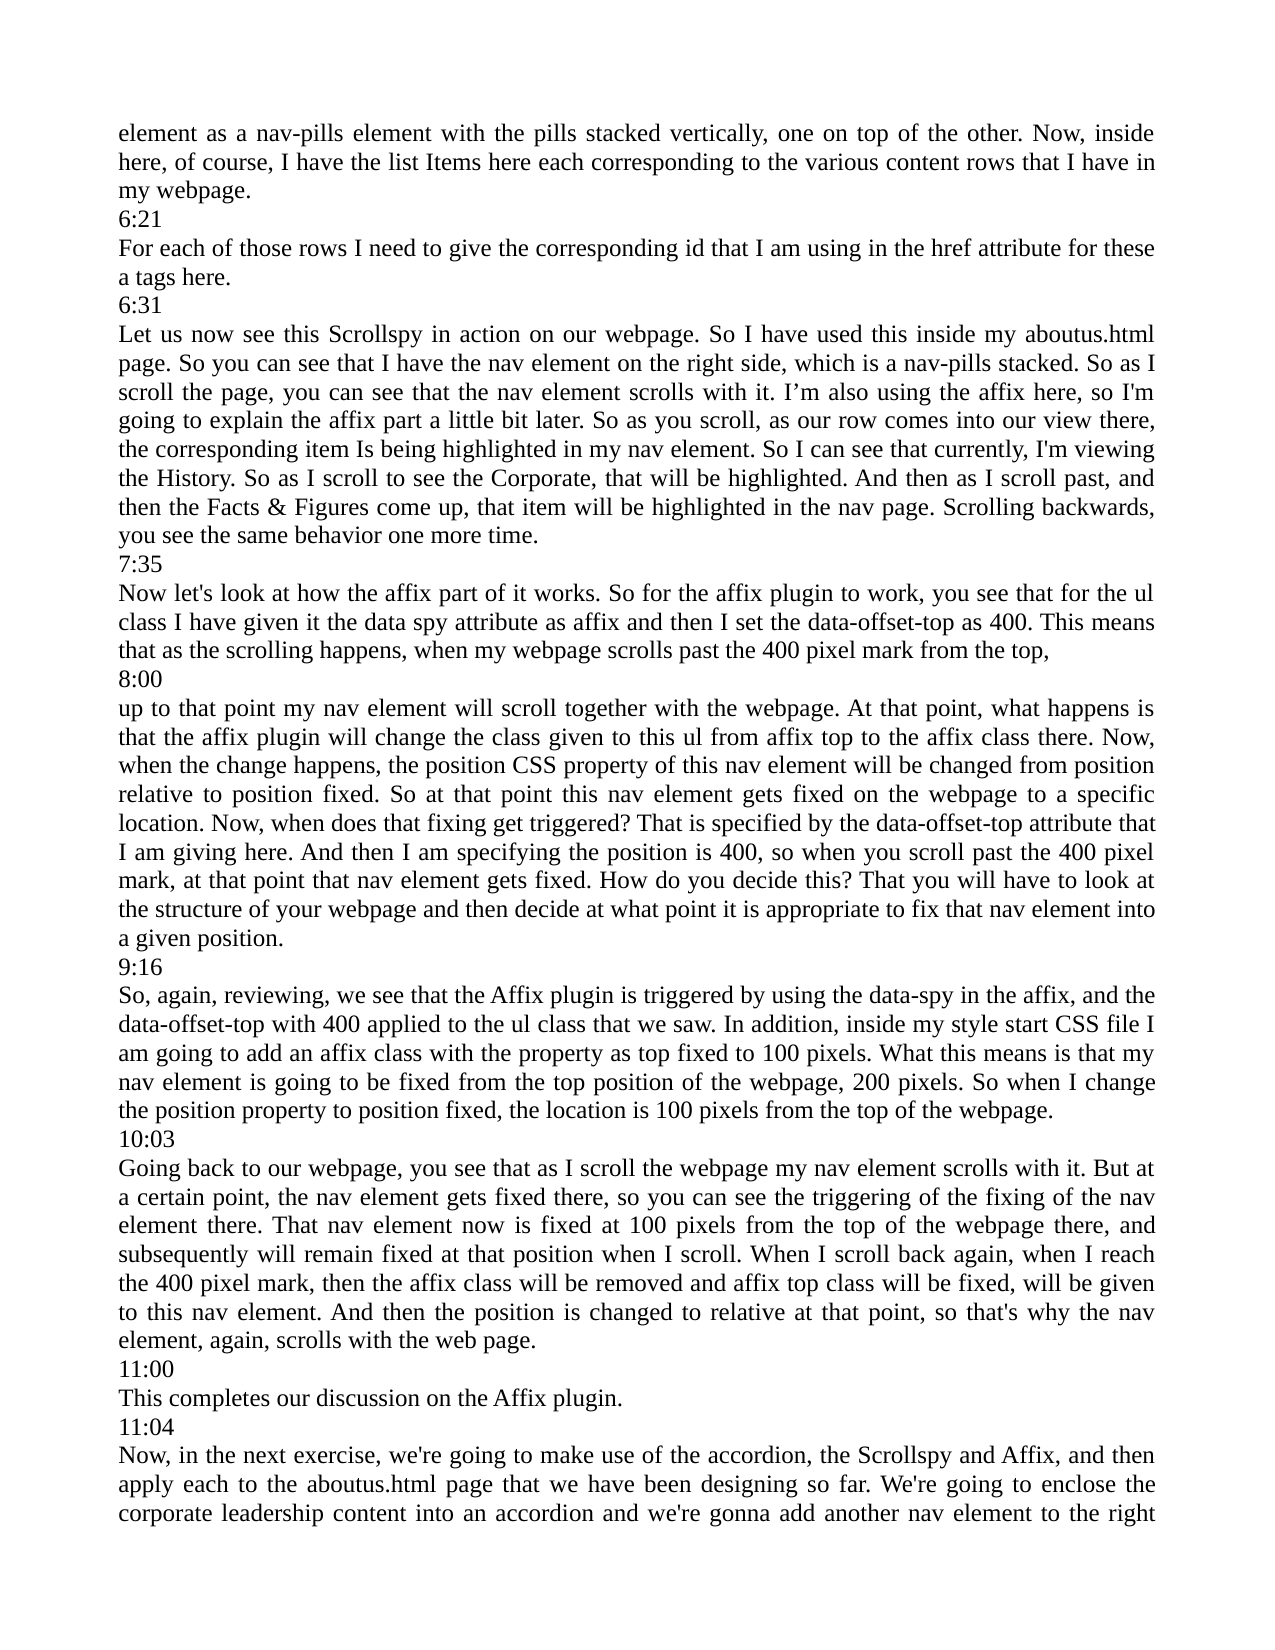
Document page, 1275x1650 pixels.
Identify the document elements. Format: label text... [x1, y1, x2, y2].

text 6:21 [118, 204, 1157, 233]
text Now let's look at how the affix part of it works. So for the affix plugin to work, you see that for the ul class I have given it the data spy attribute as affix and then I set the data-offset-top as 400. This means that as the scrolling happens, when my webpage scrolls past the 400 pixel mark from the top, [118, 578, 1157, 664]
text 11:00 [118, 1354, 1157, 1383]
text Now, in the next exercise, we're going to make use of the accordion, the Scrollspy and Affix, and then apply each to the aboutus.html page that we have been designing so far. We're going to enclose the corporate leadership content into an accordion and we're gonna add another nav element to the right [118, 1441, 1157, 1527]
text 8:00 [118, 664, 1157, 693]
text 6:31 [118, 291, 1157, 319]
text Let us now see this Scrollspy in action on our webpage. So I have used this inside my aboutus.html page. So you can see that I have the nav element on the right side, which is a nav-pills stacked. So as I scroll the page, you can see that the nav element scrolls with it. I’m also using the affix here, so I'm going to explain the affix part a little bit later. So as you scroll, as our row comes into our view there, the corresponding item Is being highlighted in my nav element. So I can see that currently, I'm viewing the History. So as I scroll to see the Corporate, that will be highlighted. And then as I scroll past, and then the Facts & Figures come up, that item will be highlighted in the nav page. Scrolling backwards, you see the same behavior one more time. [118, 319, 1157, 549]
text Going back to our webpage, you see that as I scroll the webpage my nav element scrolls with it. But at a certain point, the nav element gets fixed there, so you can see the triggering of the fixing of the nav element there. That nav element now is fixed at 100 pixels from the top of the webpage there, and subsequently will remain fixed at that position when I scroll. When I scroll back again, when I reach the 400 pixel mark, then the affix class will be removed and affix top class will be fixed, will be given to this nav element. And then the position is changed to relative at that point, so that's why the nav element, again, scrolls with the web page. [118, 1153, 1157, 1354]
text 10:03 [118, 1124, 1157, 1153]
text This completes our discussion on the Affix plugin. [118, 1383, 1157, 1412]
text 9:16 [118, 952, 1157, 981]
text For each of those rows I need to give the corresponding id that I am using in the href attribute for these a tags here. [118, 233, 1157, 291]
text 11:04 [118, 1412, 1157, 1441]
text up to that point my nav element will scroll together with the webpage. At that point, what happens is that the affix plugin will change the class given to this ul from affix top to the affix class there. Now, when the change happens, the position CSS property of this nav element will be changed from position relative to position fixed. So at that point this nav element gets fixed on the webpage to a specific location. Now, when does that fixing get triggered? That is specified by the data-offset-top attribute that I am giving here. And then I am specifying the position is 400, so when you scroll past the 400 pixel mark, at that point that nav element gets fixed. How do you decide this? That you will have to look at the structure of your webpage and then decide at what point it is appropriate to fix that nav element into a given position. [118, 693, 1157, 952]
text element as a nav-pills element with the pills stacked vertically, one on top of the other. Now, inside here, of course, I have the list Items here each corresponding to the various content rows that I have in my webpage. [118, 118, 1157, 204]
text So, again, reviewing, we see that the Affix plugin is triggered by using the data-spy in the affix, and the data-offset-top with 400 applied to the ul class that we saw. In addition, inside my style start CSS file I am going to add an affix class with the property as top fixed to 100 pixels. What this means is that my nav element is going to be fixed from the top position of the webpage, 200 pixels. So when I change the position property to position fixed, the location is 100 pixels from the top of the webpage. [118, 981, 1157, 1124]
text 7:35 [118, 549, 1157, 578]
